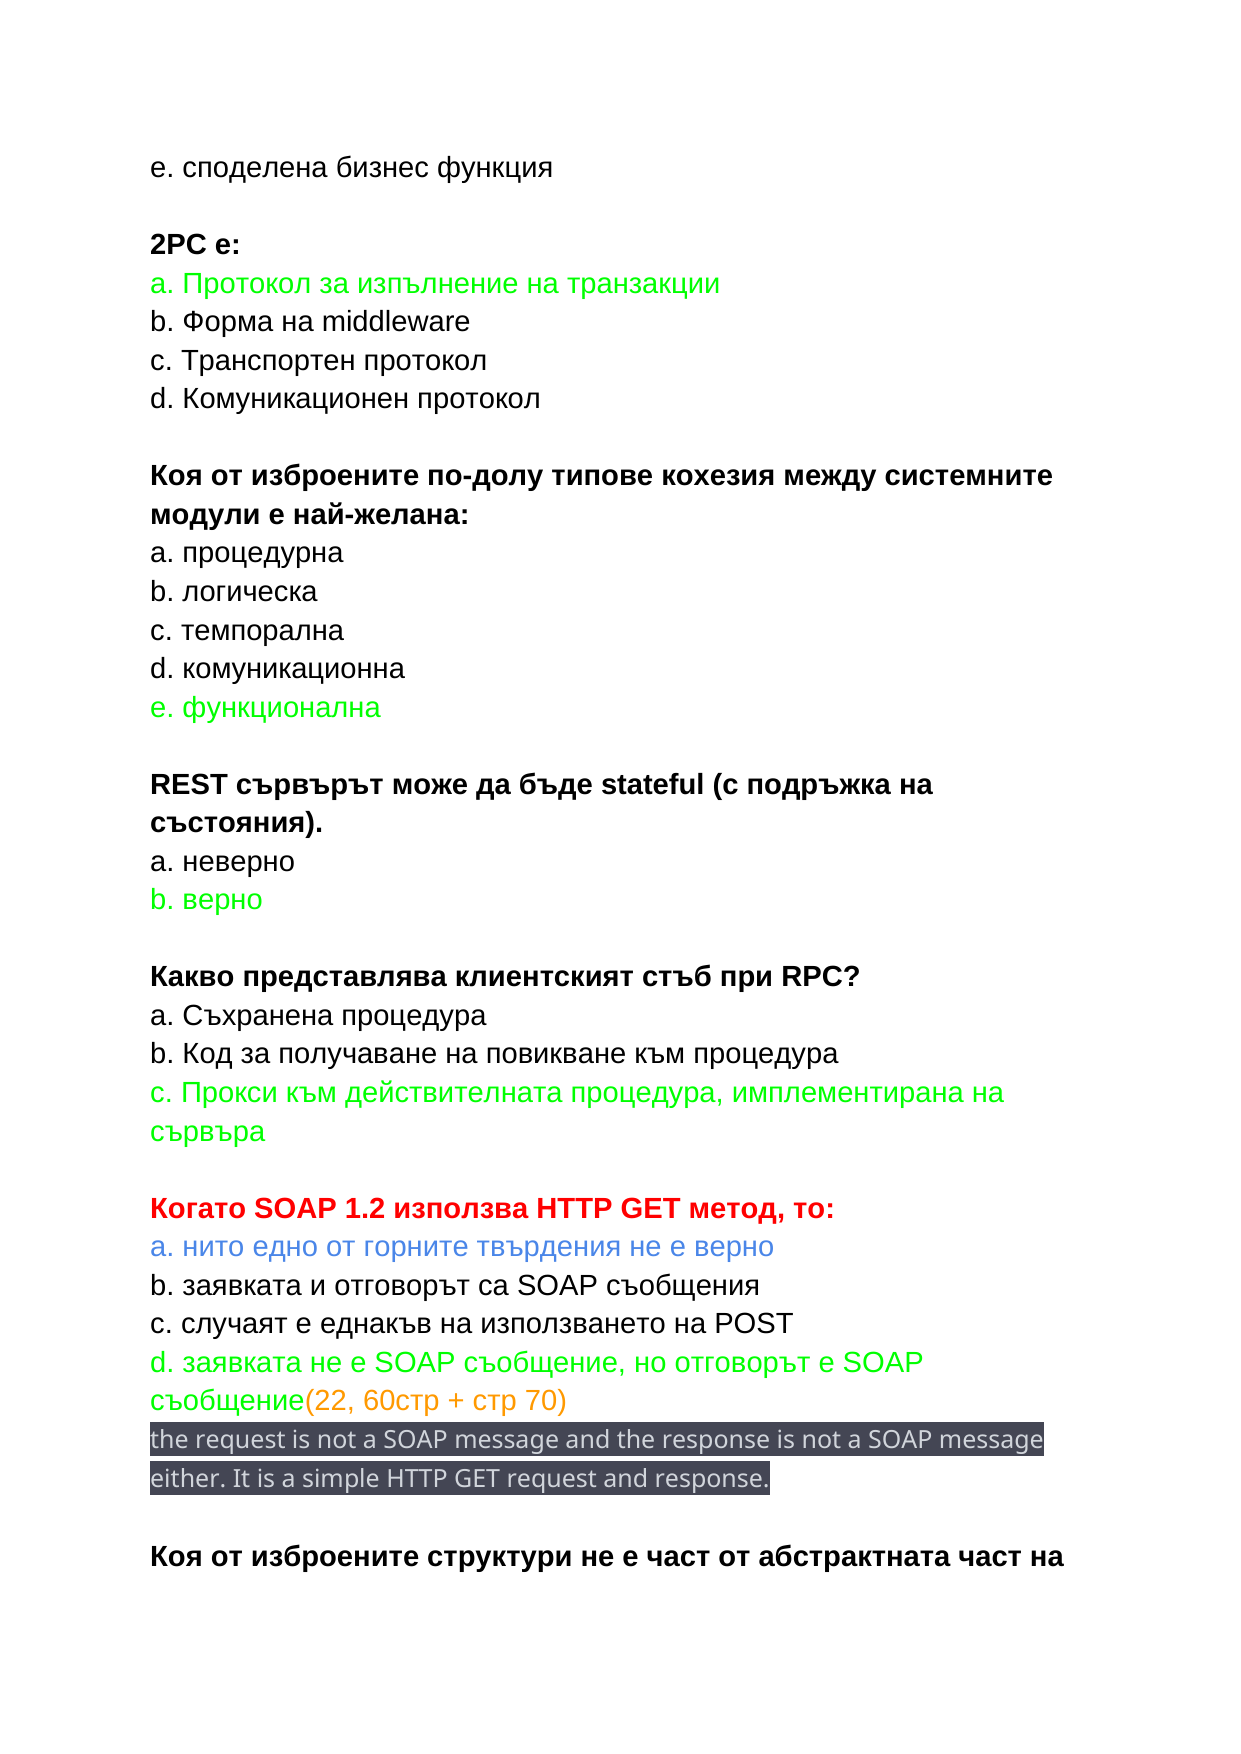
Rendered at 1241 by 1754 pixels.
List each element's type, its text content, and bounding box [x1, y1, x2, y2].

text e. функционална [150, 689, 1090, 723]
text b. Код за получаване на повикване към процедура [150, 1036, 1090, 1070]
text с. Прокси към действителната процедура, имплементирана на сървъра [150, 1075, 1090, 1147]
text с. темпорална [150, 612, 1090, 646]
text Когато SOAP 1.2 използва HTTP GET метод, то: [150, 1191, 1090, 1224]
text d. комуникационна [150, 651, 1090, 684]
text b. заявката и отговорът са SOAP съобщения [150, 1268, 1090, 1301]
text d. заявката не е SOAP съобщение, но отговорът е SOAP съобщение(22, 60стр + стр 70) [150, 1345, 1090, 1417]
text Коя от изброените по-долу типове кохезия между системните модули е най-желана: [150, 458, 1090, 530]
text е. споделена бизнес функция [150, 150, 1090, 183]
text Какво представлява клиентският стъб при RPC? [150, 959, 1090, 993]
text b. верно [150, 882, 1090, 916]
text а. Съхранена процедура [150, 998, 1090, 1031]
text REST сървърът може да бъде stateful (с подръжка на състояния). [150, 767, 1090, 839]
text d. Комуникационен протокол [150, 381, 1090, 415]
text b. логическа [150, 574, 1090, 607]
text 2PC e: [150, 227, 1090, 261]
text a. процедурна [150, 535, 1090, 569]
text а. неверно [150, 844, 1090, 877]
text the request is not a SOAP message and the response is not a SOAP message either. It is a simple HTTP GET request and response. [150, 1422, 1090, 1495]
text с. Транспортен протокол [150, 343, 1090, 376]
text b. Форма на middleware [150, 304, 1090, 338]
text a. нито едно от горните твърдения не е верно [150, 1229, 1090, 1263]
text с. случаят е еднакъв на използването на POST [150, 1306, 1090, 1340]
text a. Протокол за изпълнение на транзакции [150, 266, 1090, 299]
text Коя от изброените структури не е част от абстрактната част на [150, 1539, 1090, 1573]
